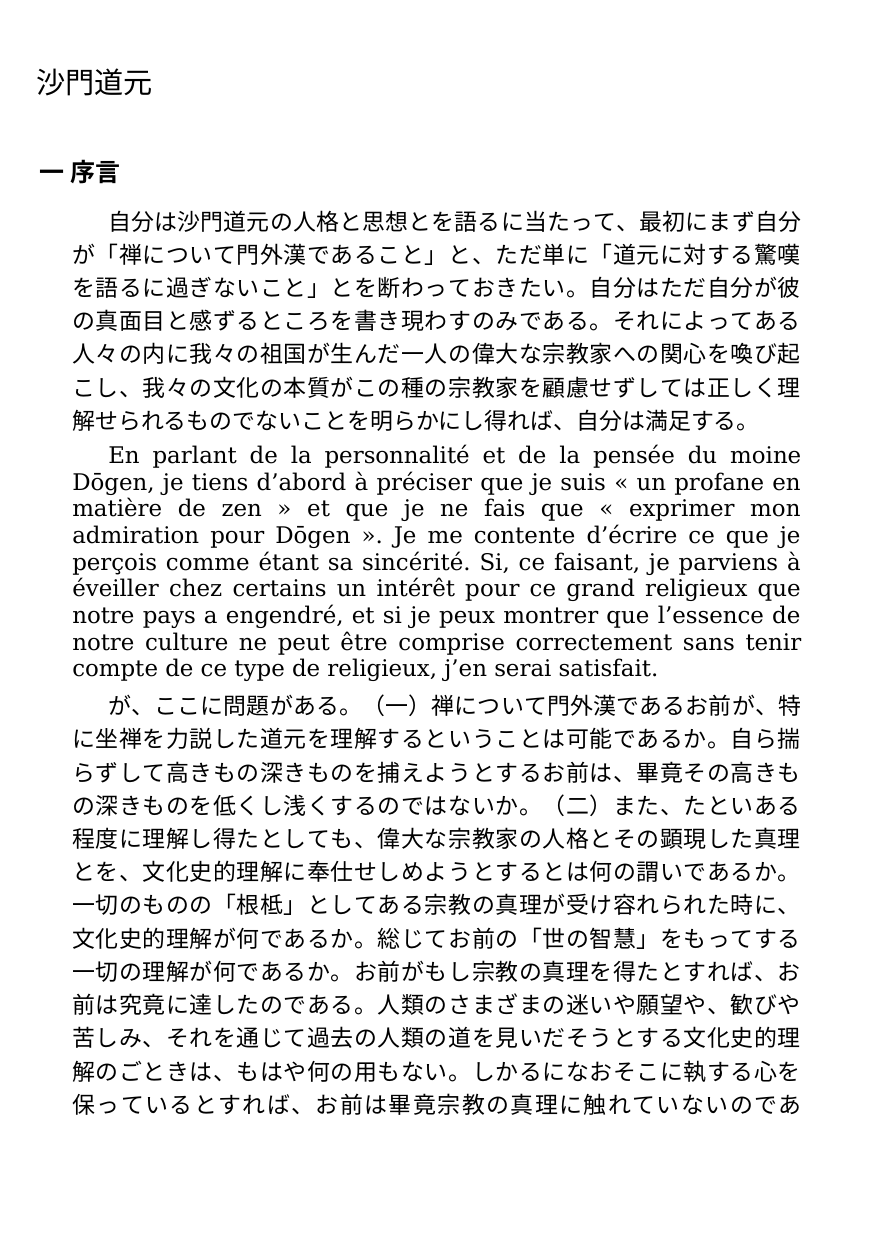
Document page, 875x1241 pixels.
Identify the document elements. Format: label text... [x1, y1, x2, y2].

text En parlant de la personnalité et de la pensée du moine Dōgen, je tiens d’abord à préciser que je suis « un profane en matière de zen » et que je ne fais que « exprimer mon admiration pour Dōgen ». Je me contente d’écrire ce que je perçois comme étant sa sincérité. Si, ce faisant, je parviens à éveiller chez certains un intérêt pour ce grand religieux que notre pays a engendré, et si je peux montrer que l’essence de notre culture ne peut être comprise correctement sans tenir compte de ce type de religieux, j’en serai satisfait. [72, 442, 802, 682]
subtitle 沙門道元 [36, 60, 838, 102]
text が、ここに問題がある。（一）禅について門外漢であるお前が、特に坐禅を力説した道元を理解するということは可能であるか。自ら揣らずして高きもの深きものを捕えようとするお前は、畢竟その高きもの深きものを低くし浅くするのではないか。（二）また、たといある程度に理解し得たとしても、偉大な宗教家の人格とその顕現した真理とを、文化史的理解に奉仕せしめようとするとは何の謂いであるか。一切のものの「根柢」としてある宗教の真理が受け容れられた時に、文化史的理解が何であるか。総じてお前の「世の智慧」をもってする一切の理解が何であるか。お前がもし宗教の真理を得たとすれば、お前は究竟に達したのである。人類のさまざまの迷いや願望や、歓びや苦しみ、それを通じて過去の人類の道を見いだそうとする文化史的理解のごときは、もはや何の用もない。しかるになおそこに執する心を保っているとすれば、お前は畢竟宗教の真理に触れていないのであ [72, 688, 802, 1120]
subtitle 一 序言 [36, 149, 838, 192]
text 自分は沙門道元の人格と思想とを語るに当たって、最初にまず自分が「禅について門外漢であること」と、ただ単に「道元に対する驚嘆を語るに過ぎないこと」とを断わっておきたい。自分はただ自分が彼の真面目と感ずるところを書き現わすのみである。それによってある人々の内に我々の祖国が生んだ一人の偉大な宗教家への関心を喚び起こし、我々の文化の本質がこの種の宗教家を顧慮せずしては正しく理解せられるものでないことを明らかにし得れば、自分は満足する。 [72, 203, 802, 436]
